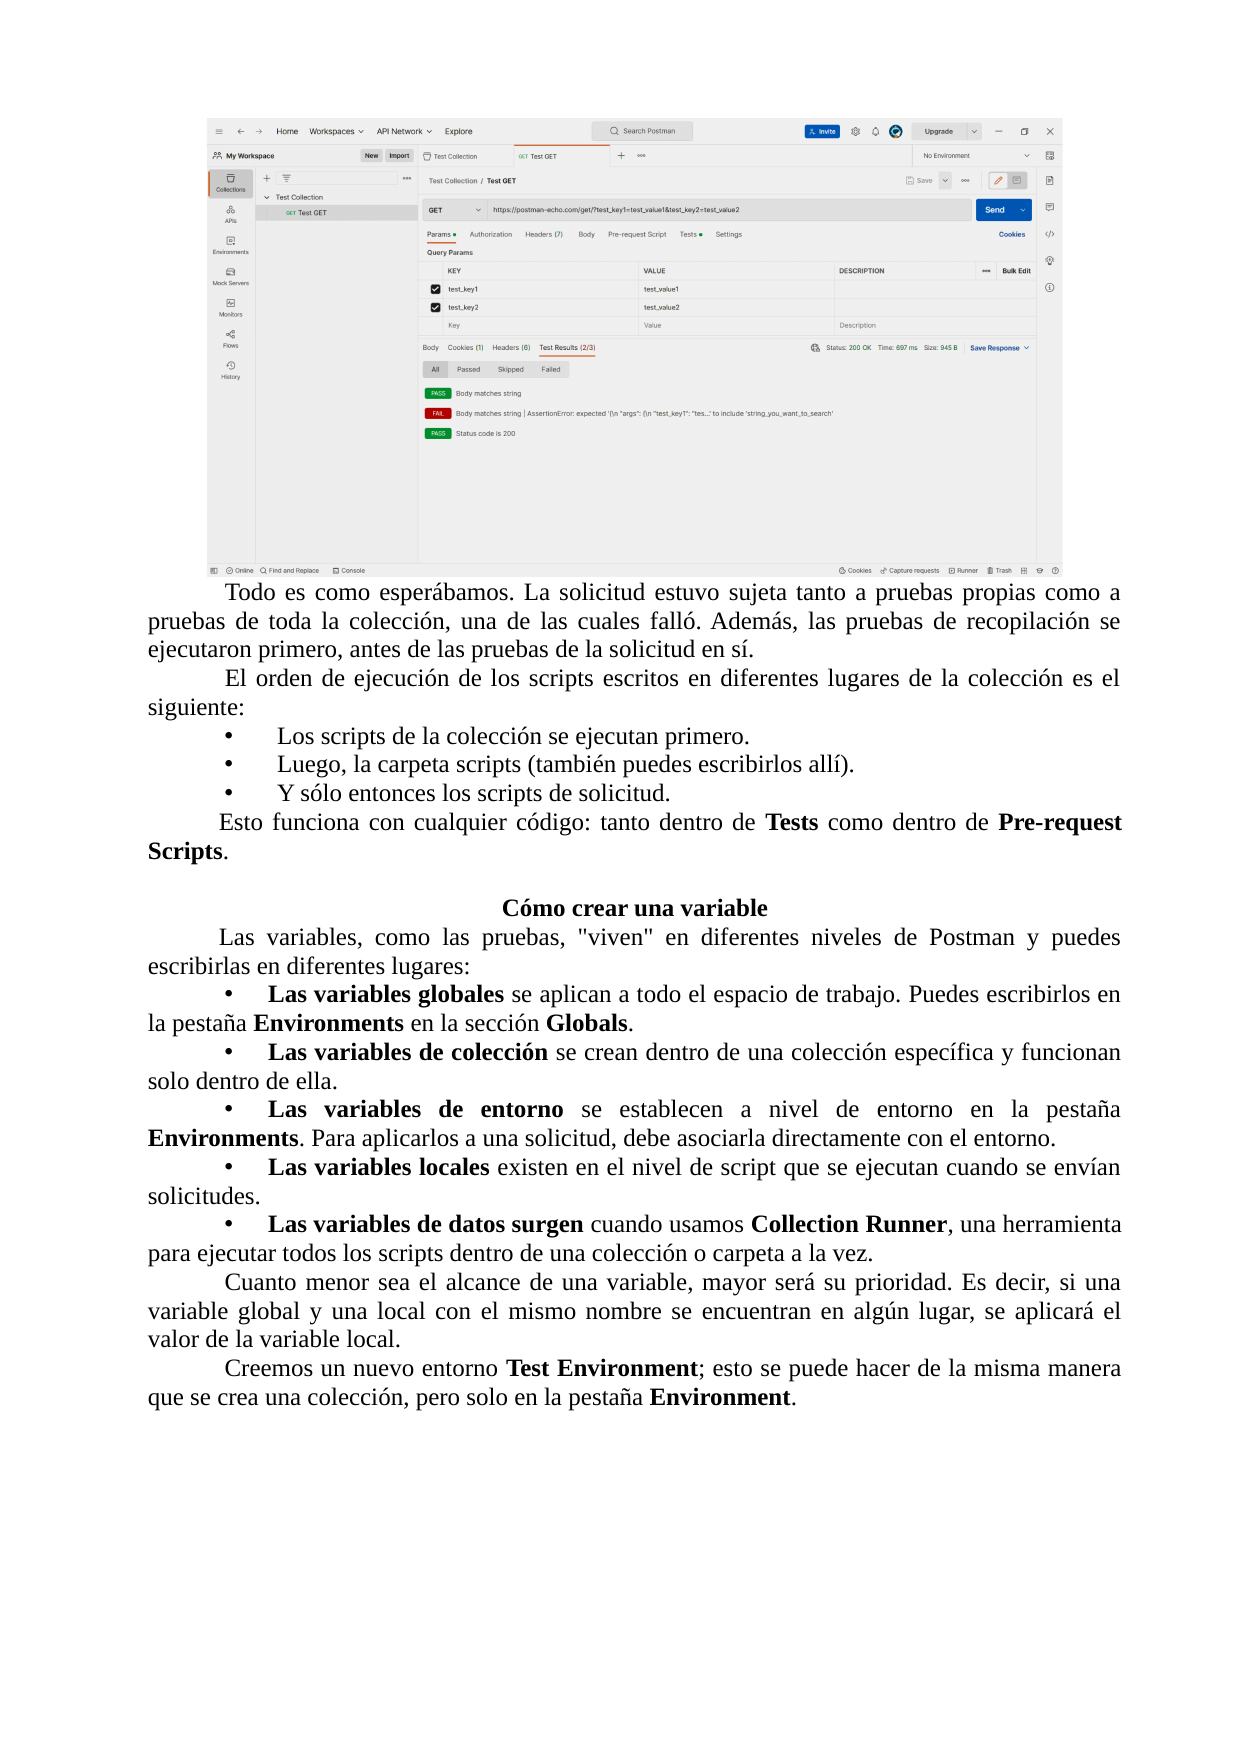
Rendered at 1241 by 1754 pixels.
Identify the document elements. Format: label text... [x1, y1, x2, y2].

list Las variables de entorno se establecen a nivel de entorno en la pestaña Environments. Para aplicarlos a una solicitud, debe asociarla directamente con el entorno. [148, 1094, 1122, 1152]
list Las variables globales se aplican a todo el espacio de trabajo. Puedes escribirlos en la pestaña Environments en la sección Globals. [148, 979, 1122, 1037]
text Todo es como esperábamos. La solicitud estuvo sujeta tanto a pruebas propias como a pruebas de toda la colección, una de las cuales falló. Además, las pruebas de recopilación se ejecutaron primero, antes de las pruebas de la solicitud en sí. [148, 118, 1122, 663]
list Las variables de datos surgen cuando usamos Collection Runner, una herramienta para ejecutar todos los scripts dentro de una colección o carpeta a la vez. [148, 1209, 1122, 1267]
picture [206, 118, 1063, 577]
text Las variables, como las pruebas, "viven" en diferentes niveles de Postman y puedes escribirlas en diferentes lugares: [148, 922, 1122, 979]
list Luego, la carpeta scripts (también puedes escribirlos allí). [224, 749, 1122, 778]
text El orden de ejecución de los scripts escritos en diferentes lugares de la colección es el siguiente: [148, 663, 1122, 721]
list Las variables de colección se crean dentro de una colección específica y funcionan solo dentro de ella. [148, 1037, 1122, 1094]
text Creemos un nuevo entorno Test Environment; esto se puede hacer de la misma manera que se crea una colección, pero solo en la pestaña Environment. [148, 1353, 1122, 1411]
text Cuanto menor sea el alcance de una variable, mayor será su prioridad. Es decir, si una variable global y una local con el mismo nombre se encuentran en algún lugar, se aplicará el valor de la variable local. [148, 1267, 1122, 1353]
list Los scripts de la colección se ejecutan primero. [224, 721, 1122, 749]
list Las variables locales existen en el nivel de script que se ejecutan cuando se envían solicitudes. [148, 1152, 1122, 1209]
list Y sólo entonces los scripts de solicitud. [224, 778, 1122, 807]
text Cómo crear una variable [148, 864, 1122, 922]
text Esto funciona con cualquier código: tanto dentro de Tests como dentro de Pre-request Scripts. [148, 807, 1122, 864]
